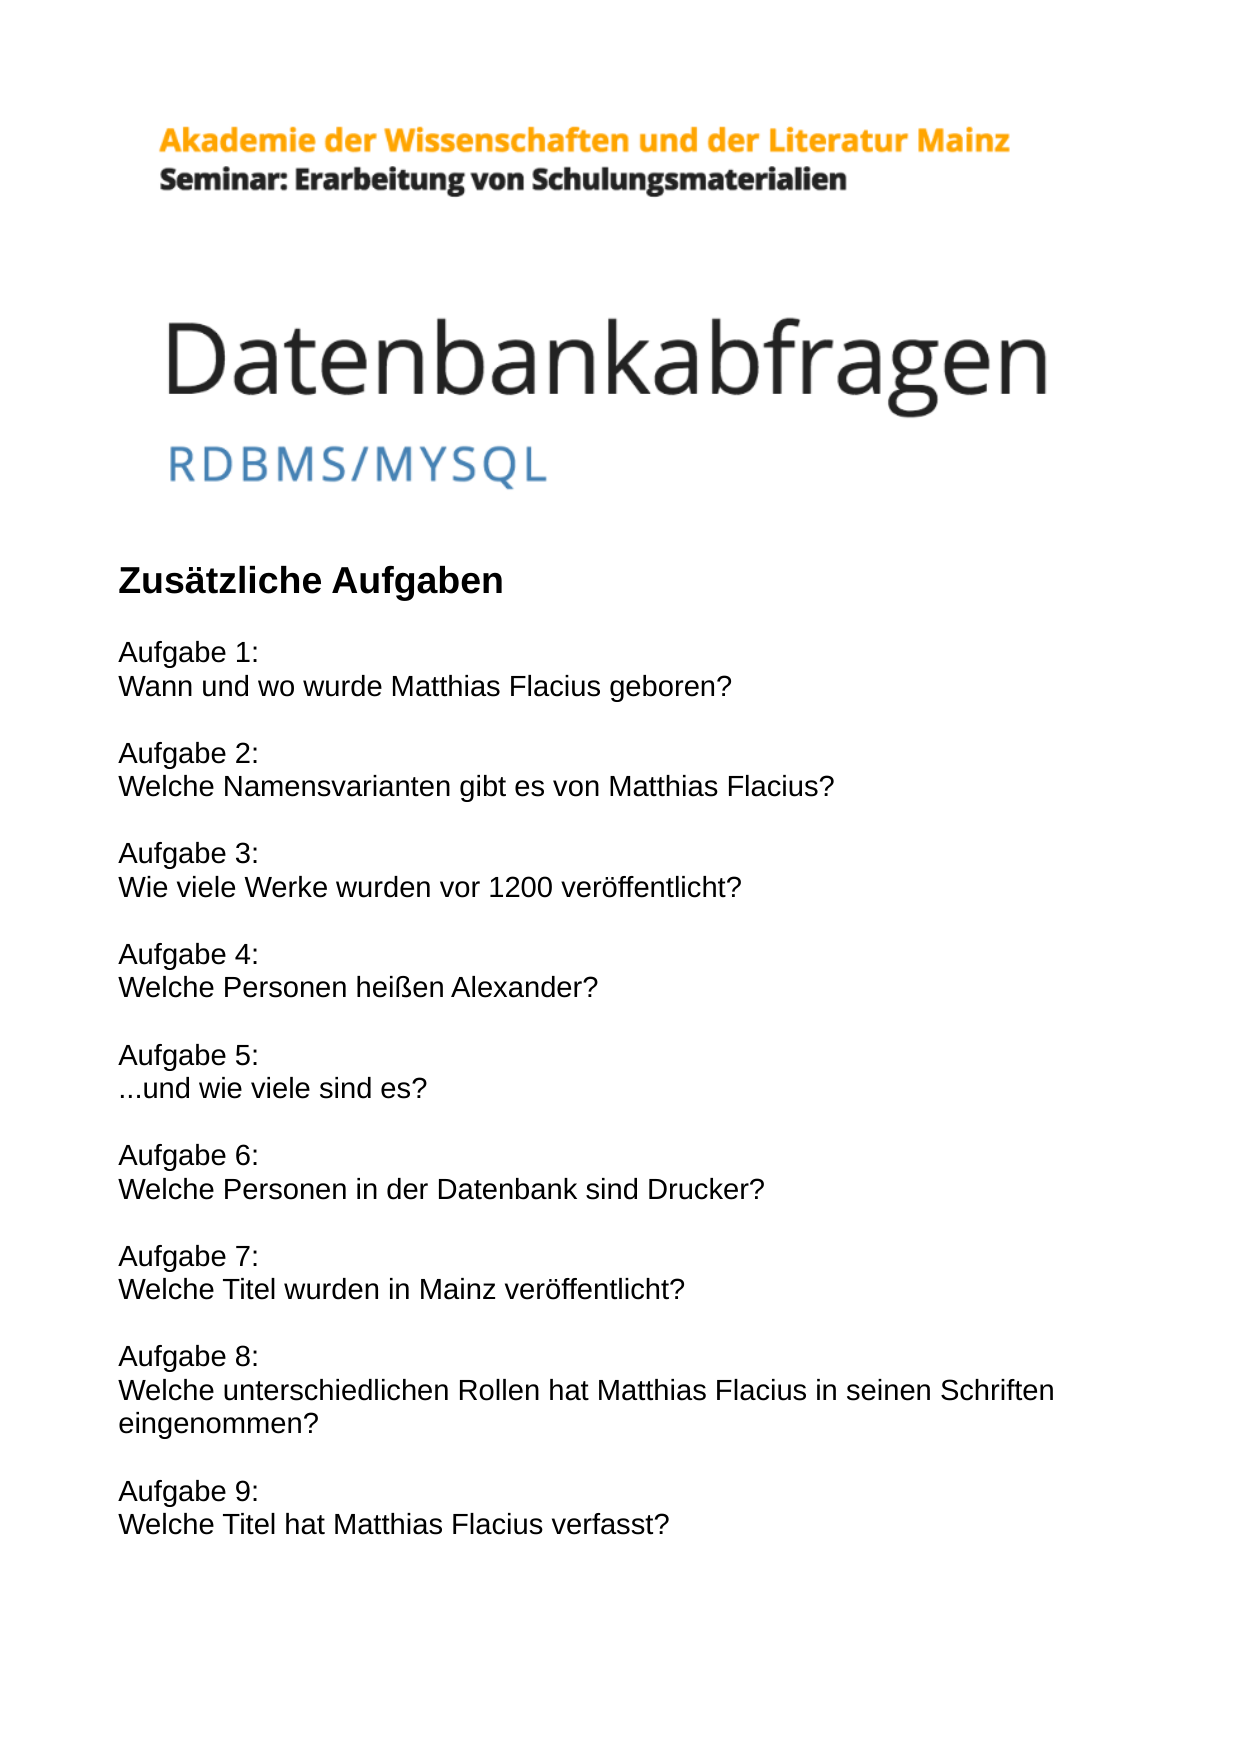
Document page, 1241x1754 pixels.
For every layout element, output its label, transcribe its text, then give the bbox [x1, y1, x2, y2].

text Zusätzliche Aufgaben [118, 558, 1122, 602]
text Aufgabe 4: [118, 937, 1122, 971]
text ...und wie viele sind es? [118, 1071, 1122, 1105]
text Aufgabe 7: [118, 1239, 1122, 1272]
text Wann und wo wurde Matthias Flacius geboren? [118, 669, 1122, 702]
text Aufgabe 8: [118, 1339, 1122, 1373]
text Welche Personen heißen Alexander? [118, 971, 1122, 1004]
text Welche Titel wurden in Mainz veröffentlicht? [118, 1272, 1122, 1306]
picture [149, 118, 1092, 525]
text Aufgabe 1: [118, 635, 1122, 669]
text Wie viele Werke wurden vor 1200 veröffentlicht? [118, 870, 1122, 903]
text Aufgabe 6: [118, 1138, 1122, 1172]
text Aufgabe 2: [118, 736, 1122, 769]
text Aufgabe 5: [118, 1038, 1122, 1071]
text Welche Titel hat Matthias Flacius verfasst? [118, 1507, 1122, 1541]
text Aufgabe 3: [118, 836, 1122, 870]
text Aufgabe 9: [118, 1474, 1122, 1507]
text Welche Personen in der Datenbank sind Drucker? [118, 1172, 1122, 1205]
text Welche Namensvarianten gibt es von Matthias Flacius? [118, 769, 1122, 803]
text Welche unterschiedlichen Rollen hat Matthias Flacius in seinen Schriften eingenommen? [118, 1373, 1122, 1440]
